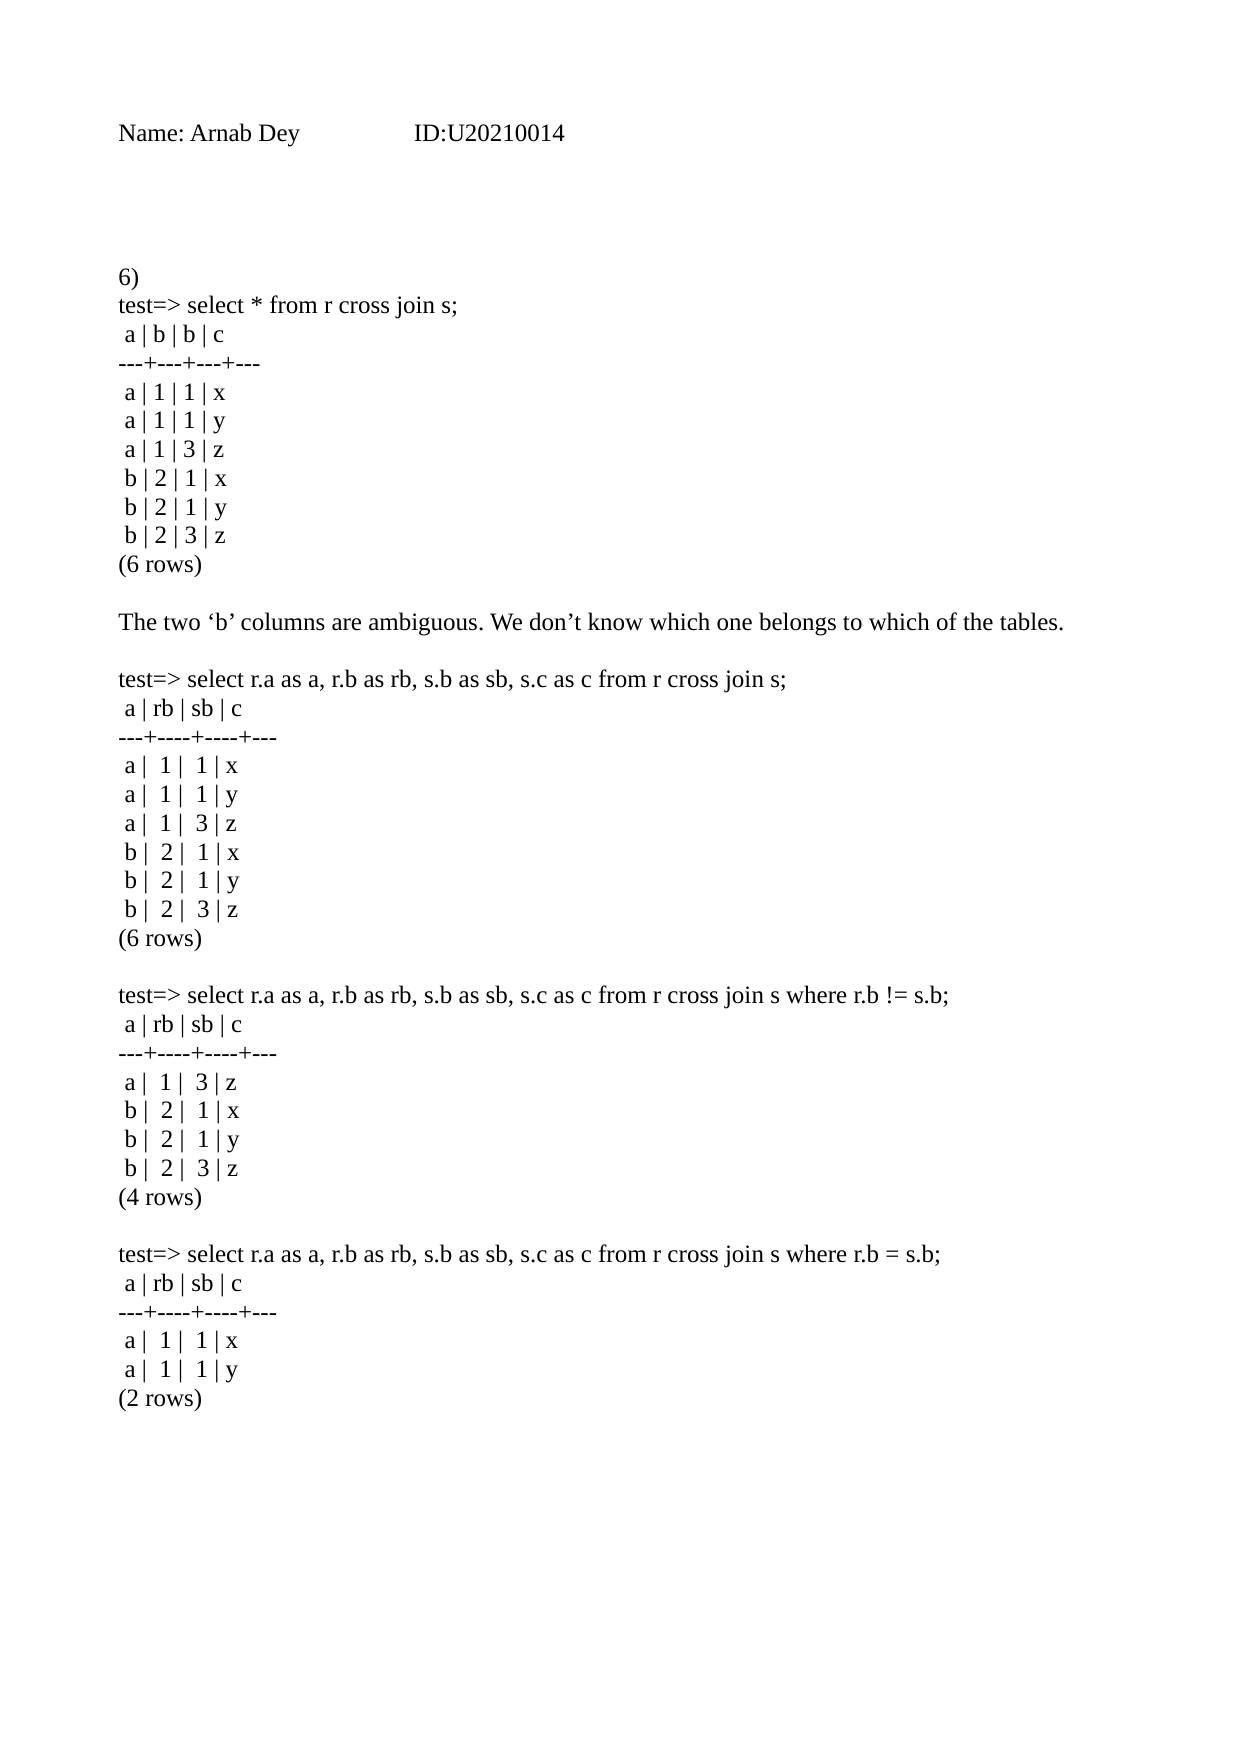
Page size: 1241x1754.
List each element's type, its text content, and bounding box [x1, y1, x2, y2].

text a | 1 | 3 | z [118, 434, 1122, 463]
text a | 1 | 1 | x [118, 377, 1122, 406]
text ---+---+---+--- [118, 348, 1122, 377]
text a | 1 | 1 | y [118, 406, 1122, 434]
text b | 2 | 1 | y [118, 866, 1122, 894]
text Name: Arnab Dey ID:U20210014 [118, 118, 1122, 147]
text b | 2 | 1 | x [118, 837, 1122, 866]
text test=> select r.a as a, r.b as rb, s.b as sb, s.c as c from r cross join s where r.b != s.b; [118, 981, 1122, 1009]
text b | 2 | 3 | z [118, 1153, 1122, 1182]
text b | 2 | 1 | x [118, 463, 1122, 492]
text test=> select r.a as a, r.b as rb, s.b as sb, s.c as c from r cross join s; [118, 664, 1122, 693]
text The two ‘b’ columns are ambiguous. We don’t know which one belongs to which of the tables. [118, 607, 1122, 636]
text b | 2 | 3 | z [118, 521, 1122, 549]
text a | 1 | 1 | y [118, 1354, 1122, 1383]
text a | rb | sb | c [118, 1009, 1122, 1038]
text (6 rows) [118, 549, 1122, 578]
text a | 1 | 1 | x [118, 1326, 1122, 1354]
text a | b | b | c [118, 319, 1122, 348]
text test=> select r.a as a, r.b as rb, s.b as sb, s.c as c from r cross join s where r.b = s.b; [118, 1239, 1122, 1268]
text ---+----+----+--- [118, 722, 1122, 751]
text a | rb | sb | c [118, 693, 1122, 722]
text b | 2 | 1 | x [118, 1096, 1122, 1124]
text a | 1 | 3 | z [118, 1067, 1122, 1096]
text (4 rows) [118, 1182, 1122, 1211]
text b | 2 | 1 | y [118, 1124, 1122, 1153]
text ---+----+----+--- [118, 1297, 1122, 1326]
text a | 1 | 1 | y [118, 779, 1122, 808]
text a | 1 | 3 | z [118, 808, 1122, 837]
text b | 2 | 1 | y [118, 492, 1122, 521]
text (6 rows) [118, 923, 1122, 952]
text a | 1 | 1 | x [118, 751, 1122, 779]
text test=> select * from r cross join s; [118, 291, 1122, 319]
text b | 2 | 3 | z [118, 894, 1122, 923]
text 6) [118, 262, 1122, 291]
text a | rb | sb | c [118, 1268, 1122, 1297]
text ---+----+----+--- [118, 1038, 1122, 1067]
text (2 rows) [118, 1383, 1122, 1412]
